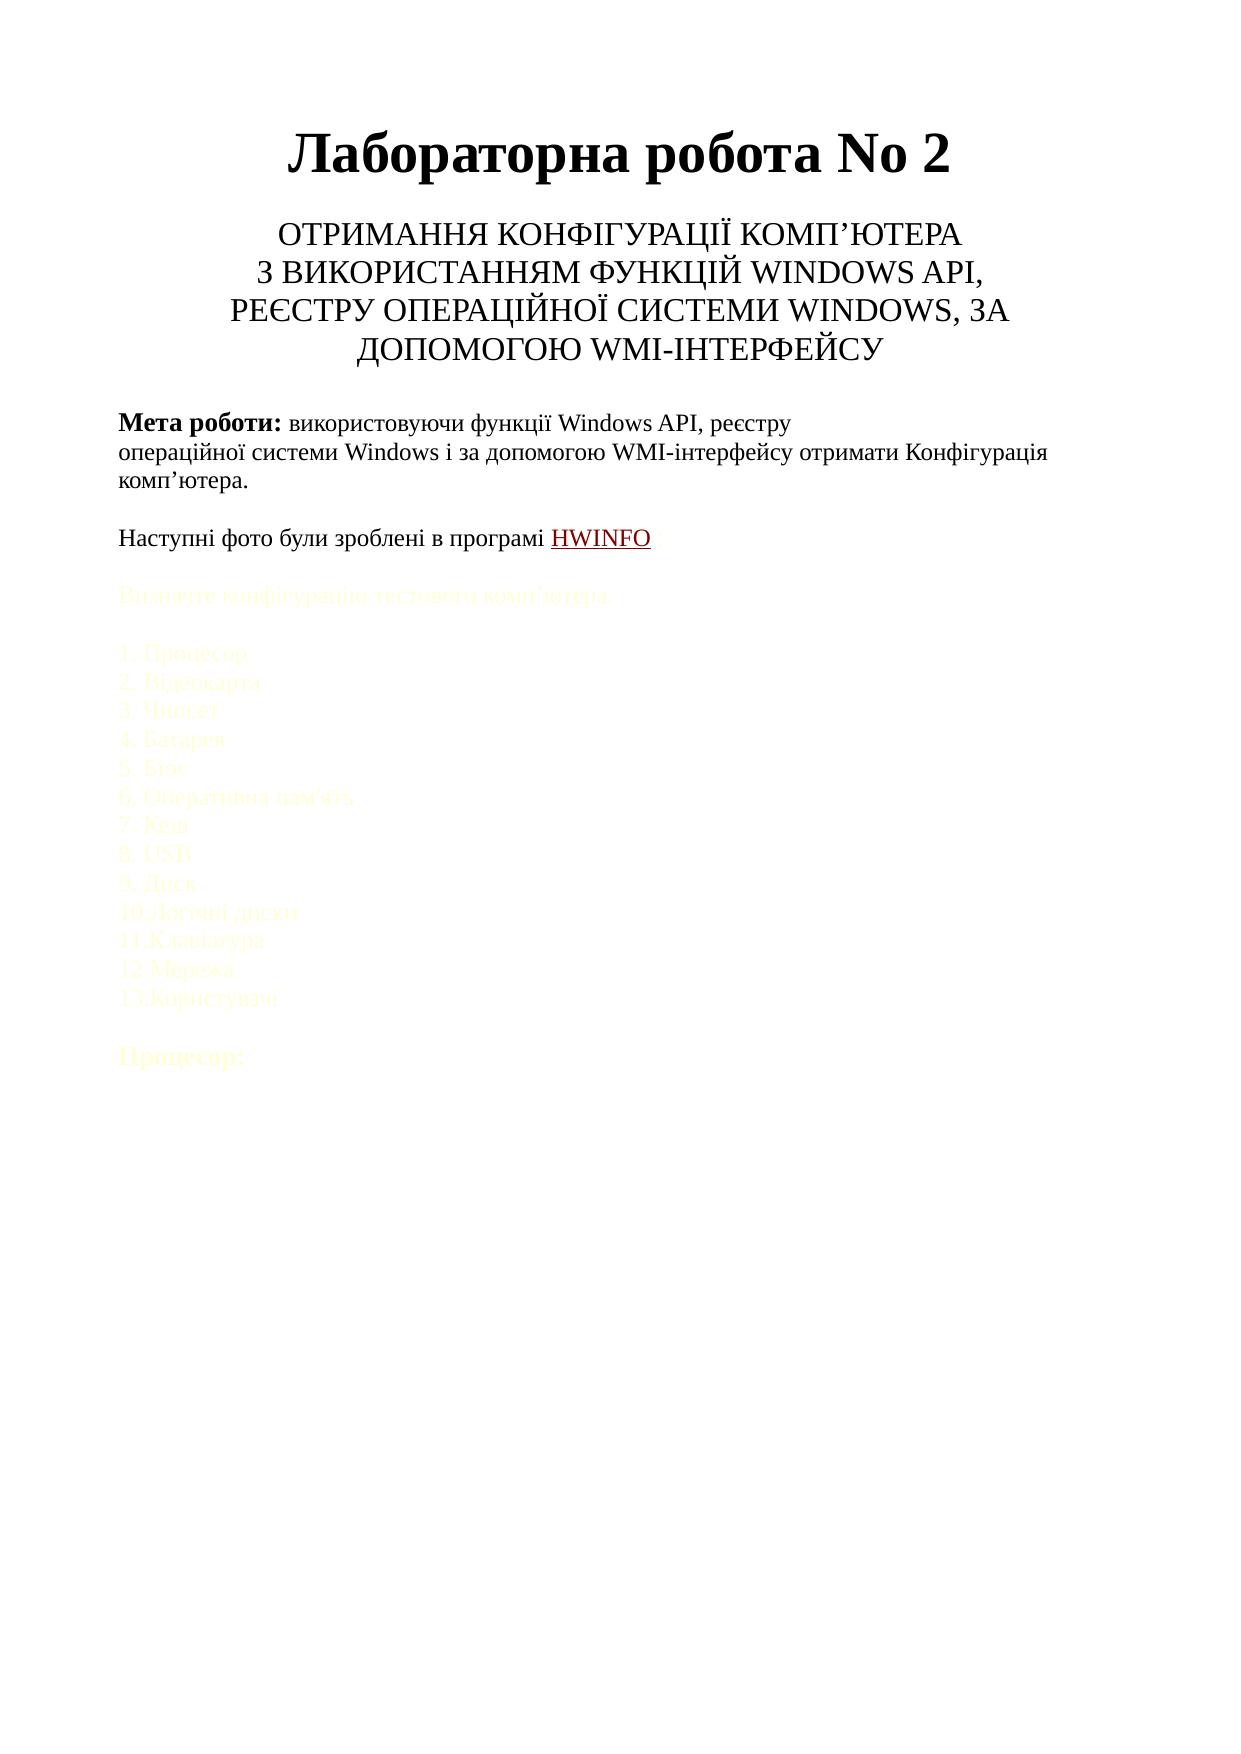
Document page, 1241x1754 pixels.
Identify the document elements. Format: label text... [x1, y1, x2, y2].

text 1. Процесор [118, 638, 1122, 667]
text ДОПОМОГОЮ WMI-ІНТЕРФЕЙСУ [118, 329, 1122, 367]
text операційної системи Windows і за допомогою WMI-інтерфейсу отримати Конфігурація комп’ютера. [118, 437, 1122, 494]
text 10.Логічні диски [118, 897, 1122, 926]
text 4. Батарея [118, 724, 1122, 753]
text Визначте конфігурацію тестового комп’ютера. [118, 581, 1122, 609]
text Процесор: [118, 1041, 1122, 1072]
text 6. Оперативна пам'ять [118, 782, 1122, 811]
text 11.Клавіатура [118, 926, 1122, 954]
text ОТРИМАННЯ КОНФІГУРАЦІЇ КОМП’ЮТЕРА [118, 214, 1122, 252]
text З ВИКОРИСТАННЯМ ФУНКЦІЙ WINDOWS API, [118, 252, 1122, 291]
text 2. Відеокарта [118, 667, 1122, 696]
text 13.Користувачі [118, 983, 1122, 1012]
text Лабораторна робота No 2 [118, 118, 1122, 185]
text Мета роботи: використовуючи функції Windows API, реєстру [118, 406, 1122, 437]
text 9. Диск [118, 868, 1122, 897]
text 8. USB [118, 839, 1122, 868]
text 5. Біос [118, 753, 1122, 782]
text РЕЄСТРУ ОПЕРАЦІЙНОЇ СИСТЕМИ WINDOWS, ЗА [118, 291, 1122, 329]
text 12.Мережа [118, 954, 1122, 983]
text 3. Чипсет [118, 696, 1122, 724]
text 7. Кеш [118, 811, 1122, 839]
text Наступні фото були зроблені в програмі HWINFO : [118, 523, 1122, 552]
